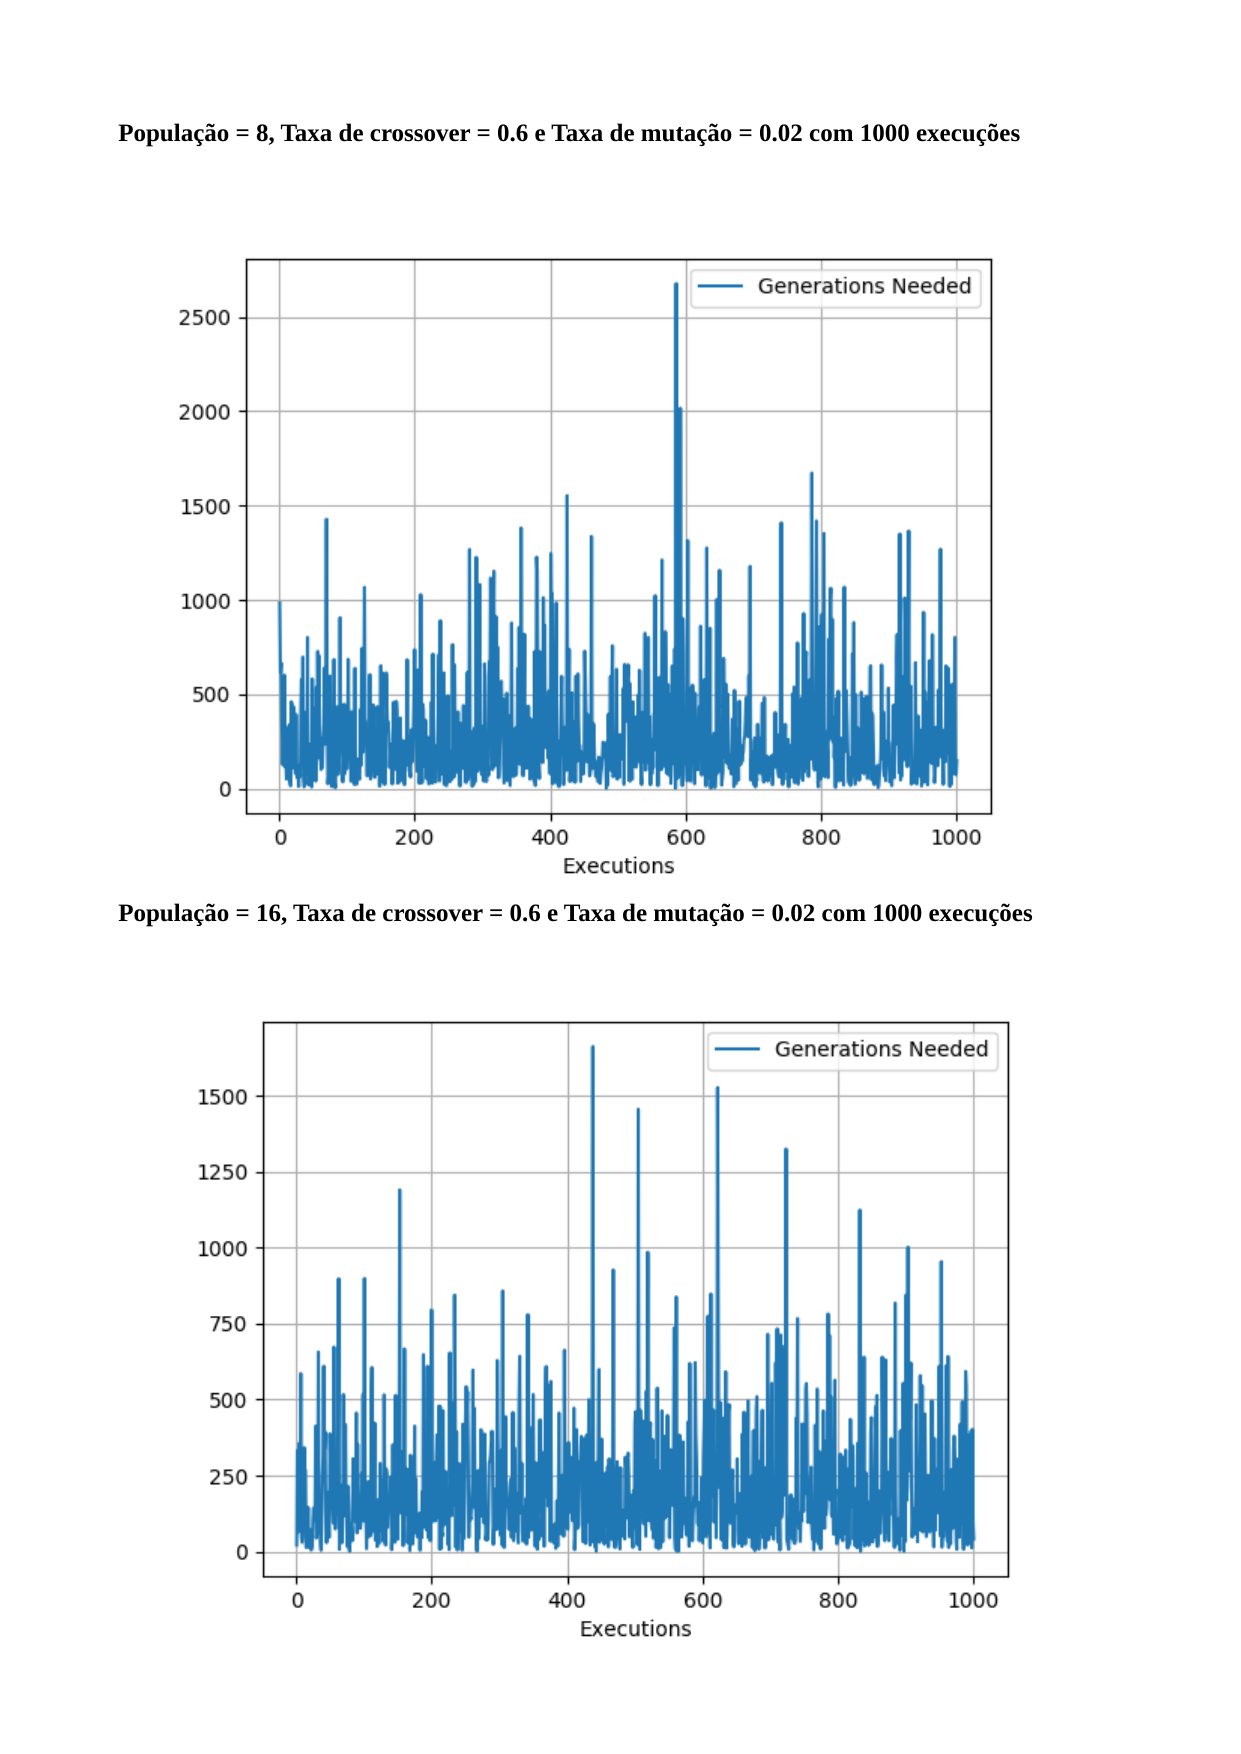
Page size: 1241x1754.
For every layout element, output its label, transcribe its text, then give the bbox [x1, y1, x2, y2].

picture [143, 936, 1104, 1656]
picture [126, 172, 1087, 893]
text População = 16, Taxa de crossover = 0.6 e Taxa de mutação = 0.02 com 1000 execuções [118, 167, 1122, 927]
text População = 8, Taxa de crossover = 0.6 e Taxa de mutação = 0.02 com 1000 execuções [118, 118, 1122, 147]
